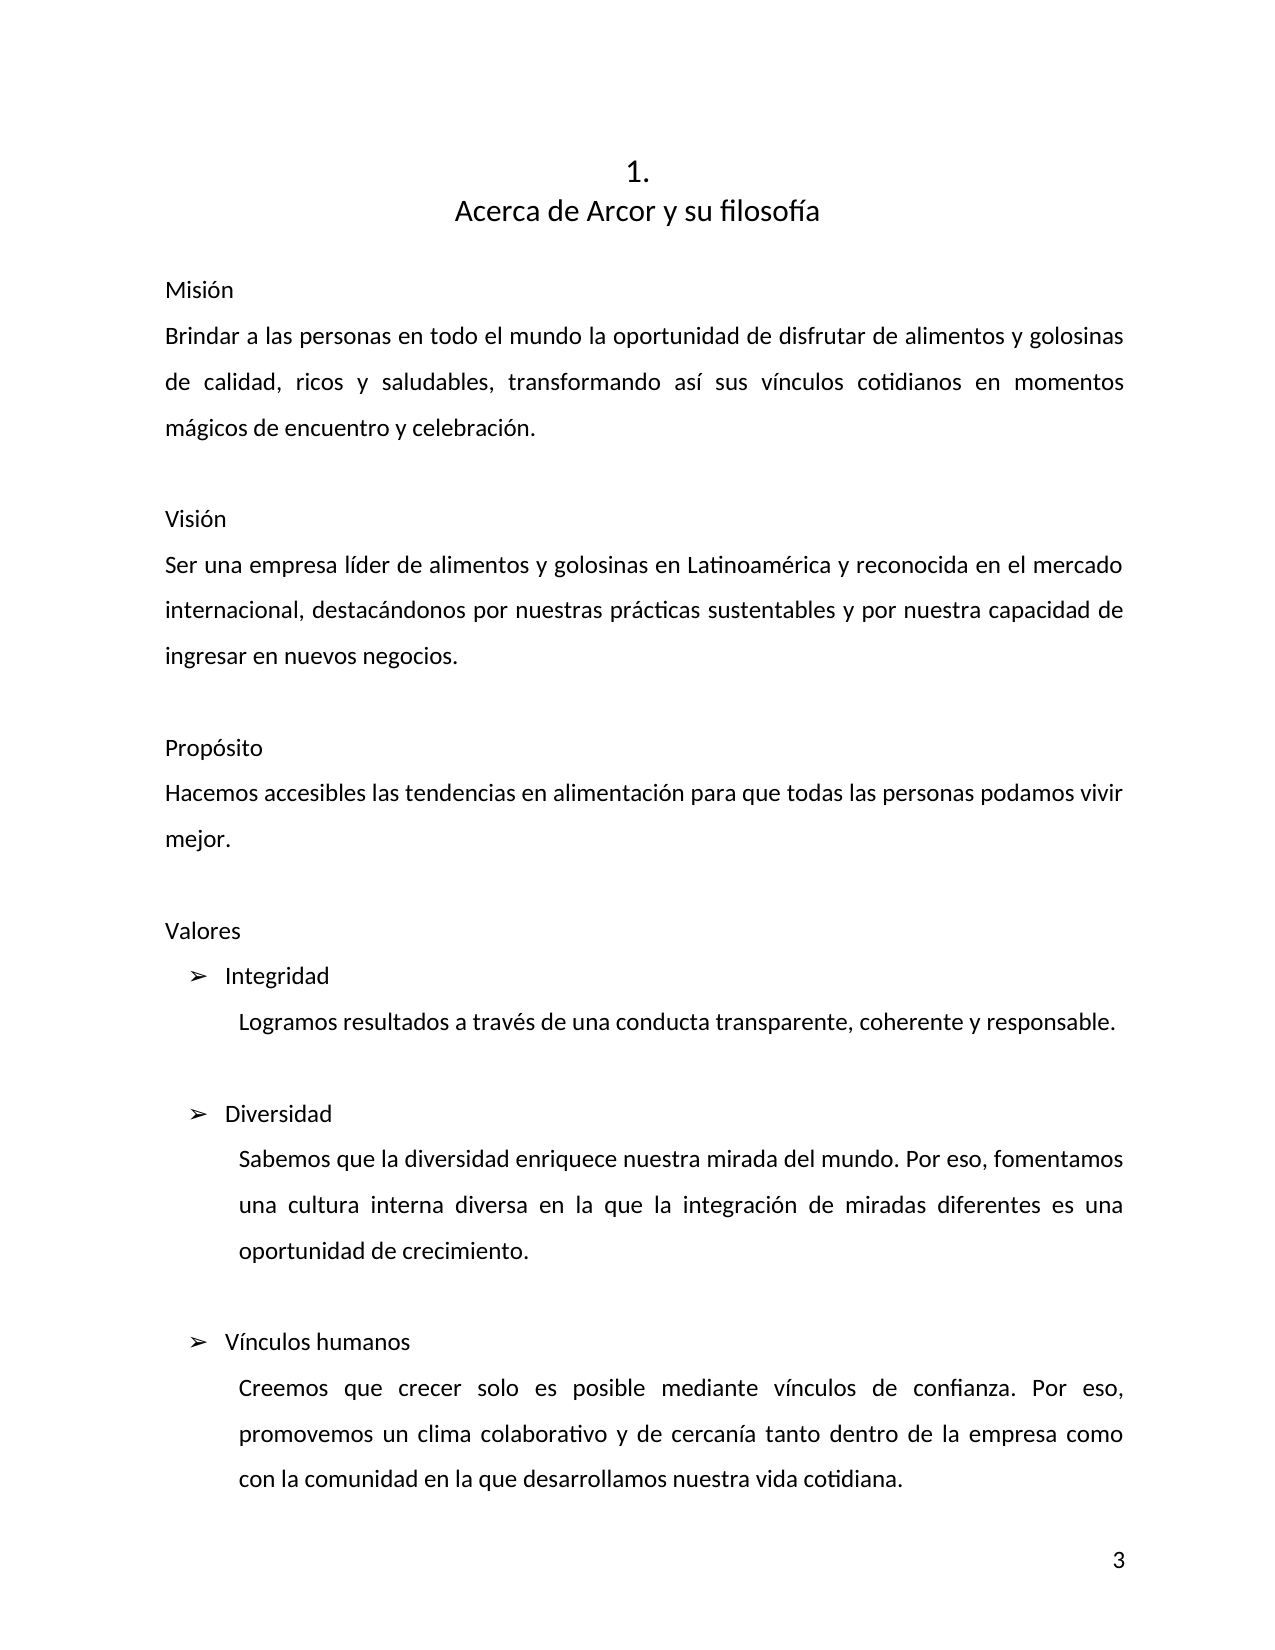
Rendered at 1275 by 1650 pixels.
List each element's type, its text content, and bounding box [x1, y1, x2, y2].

list Integridad [187, 961, 1125, 991]
subtitle Acerca de Arcor y su filosofía [150, 191, 1125, 229]
text Ser una empresa líder de alimentos y golosinas en Latinoamérica y reconocida en el mercado internacional, destacándonos por nuestras prácticas sustentables y por nuestra capacidad de ingresar en nuevos negocios. [165, 549, 1125, 671]
text Hacemos accesibles las tendencias en alimentación para que todas las personas podamos vivir mejor. [165, 778, 1125, 854]
text Visión [165, 503, 1125, 534]
text Logramos resultados a través de una conducta transparente, coherente y responsable. [238, 1006, 1125, 1037]
text Propósito [165, 732, 1125, 762]
text Brindar a las personas en todo el mundo la oportunidad de disfrutar de alimentos y golosinas de calidad, ricos y saludables, transformando así sus vínculos cotidianos en momentos mágicos de encuentro y celebración. [165, 320, 1125, 442]
text Misión [165, 274, 1125, 305]
text Valores [165, 915, 1125, 945]
subtitle 1. [150, 150, 1125, 191]
text Creemos que crecer solo es posible mediante vínculos de confianza. Por eso, promovemos un clima colaborativo y de cercanía tanto dentro de la empresa como con la comunidad en la que desarrollamos nuestra vida cotidiana. [238, 1372, 1125, 1494]
list Diversidad [187, 1098, 1125, 1128]
text Sabemos que la diversidad enriquece nuestra mirada del mundo. Por eso, fomentamos una cultura interna diversa en la que la integración de miradas diferentes es una oportunidad de crecimiento. [238, 1143, 1125, 1265]
list Vínculos humanos [187, 1326, 1125, 1357]
